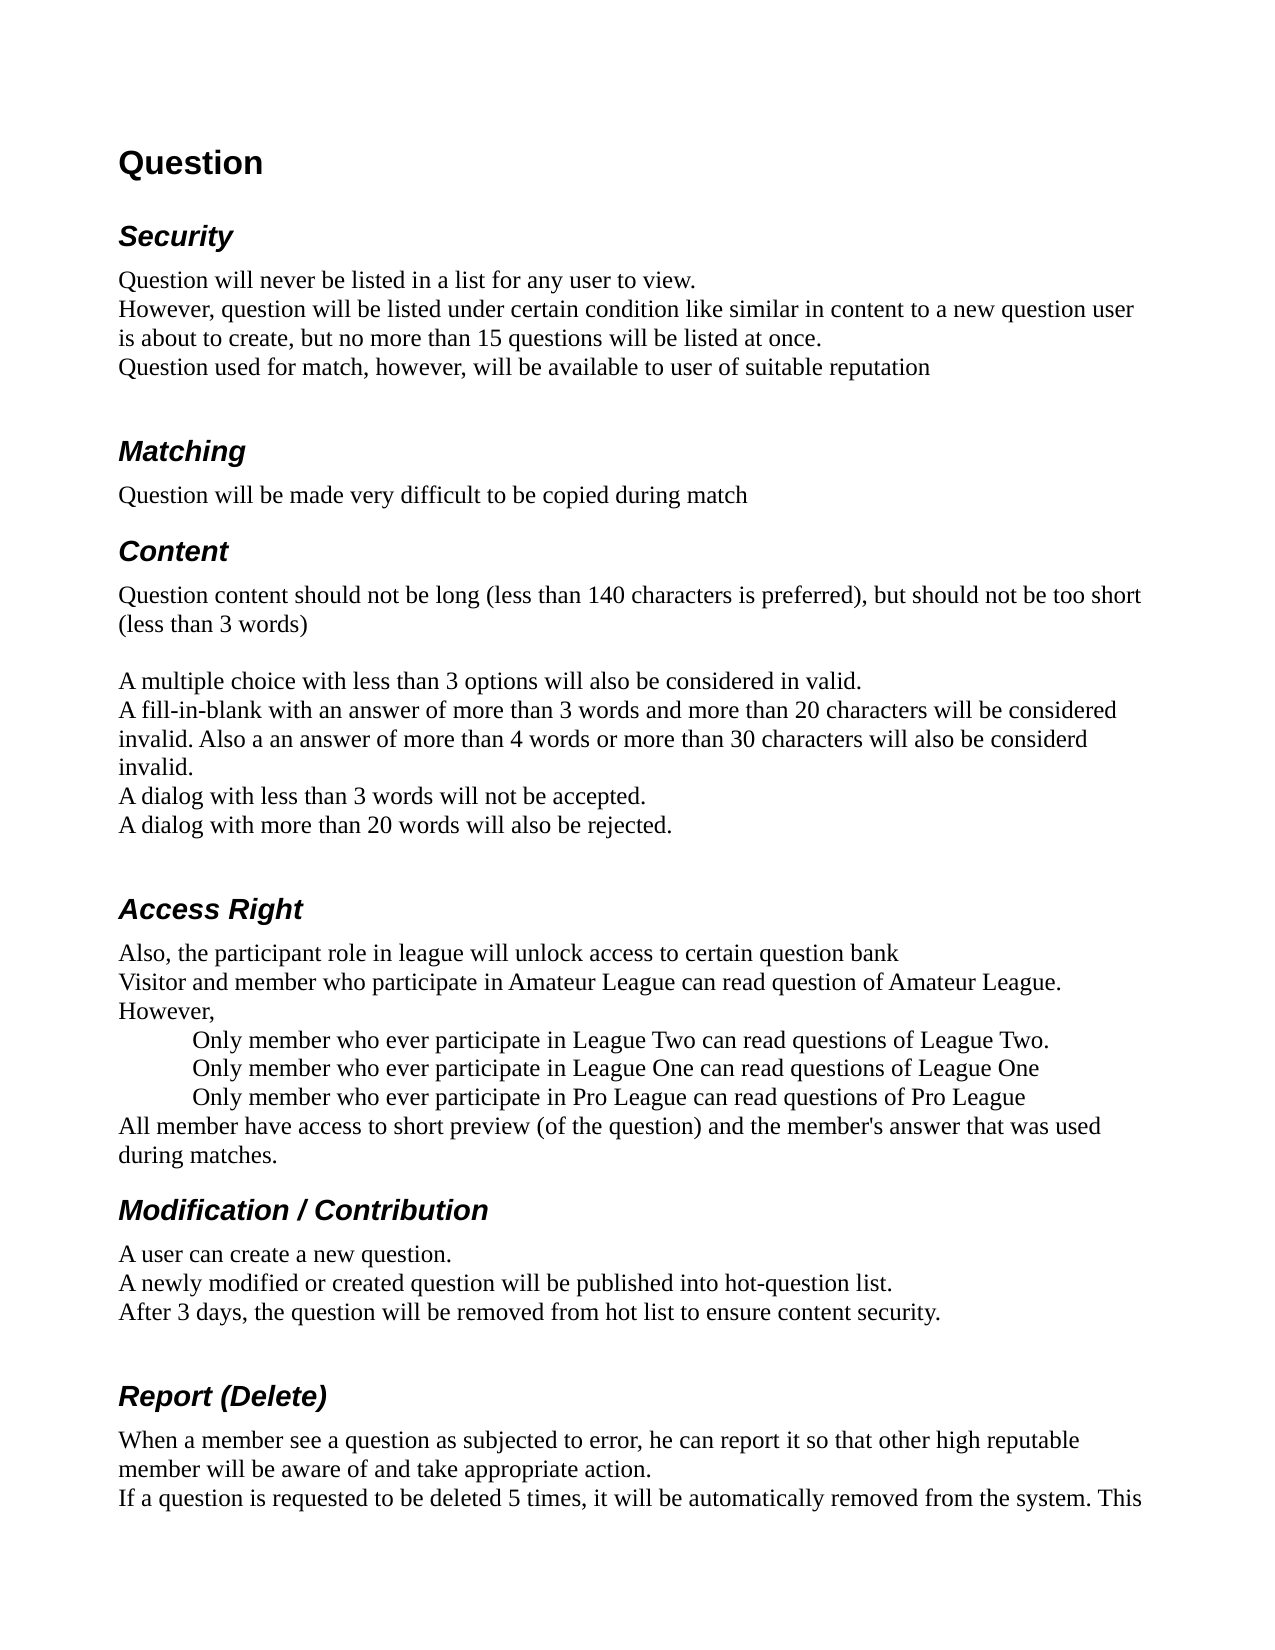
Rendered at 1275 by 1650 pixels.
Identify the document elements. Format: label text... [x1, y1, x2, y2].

text A user can create a new question. [118, 1239, 1157, 1268]
text However, [118, 996, 1157, 1025]
subtitle Security [118, 219, 1157, 253]
text A multiple choice with less than 3 options will also be considered in valid. [118, 666, 1157, 695]
text Also, the participant role in league will unlock access to certain question bank [118, 938, 1157, 967]
text Question will be made very difficult to be copied during match [118, 480, 1157, 509]
text A newly modified or created question will be published into hot-question list. [118, 1268, 1157, 1297]
text All member have access to short preview (of the question) and the member's answer that was used during matches. [118, 1111, 1157, 1168]
subtitle Matching [118, 434, 1157, 468]
subtitle Content [118, 534, 1157, 567]
subtitle Question [118, 143, 1157, 182]
text Only member who ever participate in League Two can read questions of League Two. [118, 1025, 1157, 1053]
text However, question will be listed under certain condition like similar in content to a new question user is about to create, but no more than 15 questions will be listed at once. [118, 294, 1157, 352]
text A dialog with more than 20 words will also be rejected. [118, 810, 1157, 839]
text Question will never be listed in a list for any user to view. [118, 265, 1157, 294]
text Only member who ever participate in League One can read questions of League One [118, 1053, 1157, 1082]
subtitle Modification / Contribution [118, 1193, 1157, 1227]
text Question content should not be long (less than 140 characters is preferred), but should not be too short (less than 3 words) [118, 580, 1157, 637]
text When a member see a question as subjected to error, he can report it so that other high reputable member will be aware of and take appropriate action. [118, 1426, 1157, 1483]
text After 3 days, the question will be removed from hot list to ensure content security. [118, 1297, 1157, 1326]
text A dialog with less than 3 words will not be accepted. [118, 781, 1157, 810]
text Only member who ever participate in Pro League can read questions of Pro League [118, 1082, 1157, 1111]
subtitle Report (Delete) [118, 1379, 1157, 1413]
subtitle Access Right [118, 892, 1157, 926]
text A fill-in-blank with an answer of more than 3 words and more than 20 characters will be considered invalid. Also a an answer of more than 4 words or more than 30 characters will also be considerd invalid. [118, 695, 1157, 781]
text If a question is requested to be deleted 5 times, it will be automatically removed from the system. This [118, 1483, 1157, 1512]
text Question used for match, however, will be available to user of suitable reputation [118, 352, 1157, 380]
text Visitor and member who participate in Amateur League can read question of Amateur League. [118, 967, 1157, 996]
